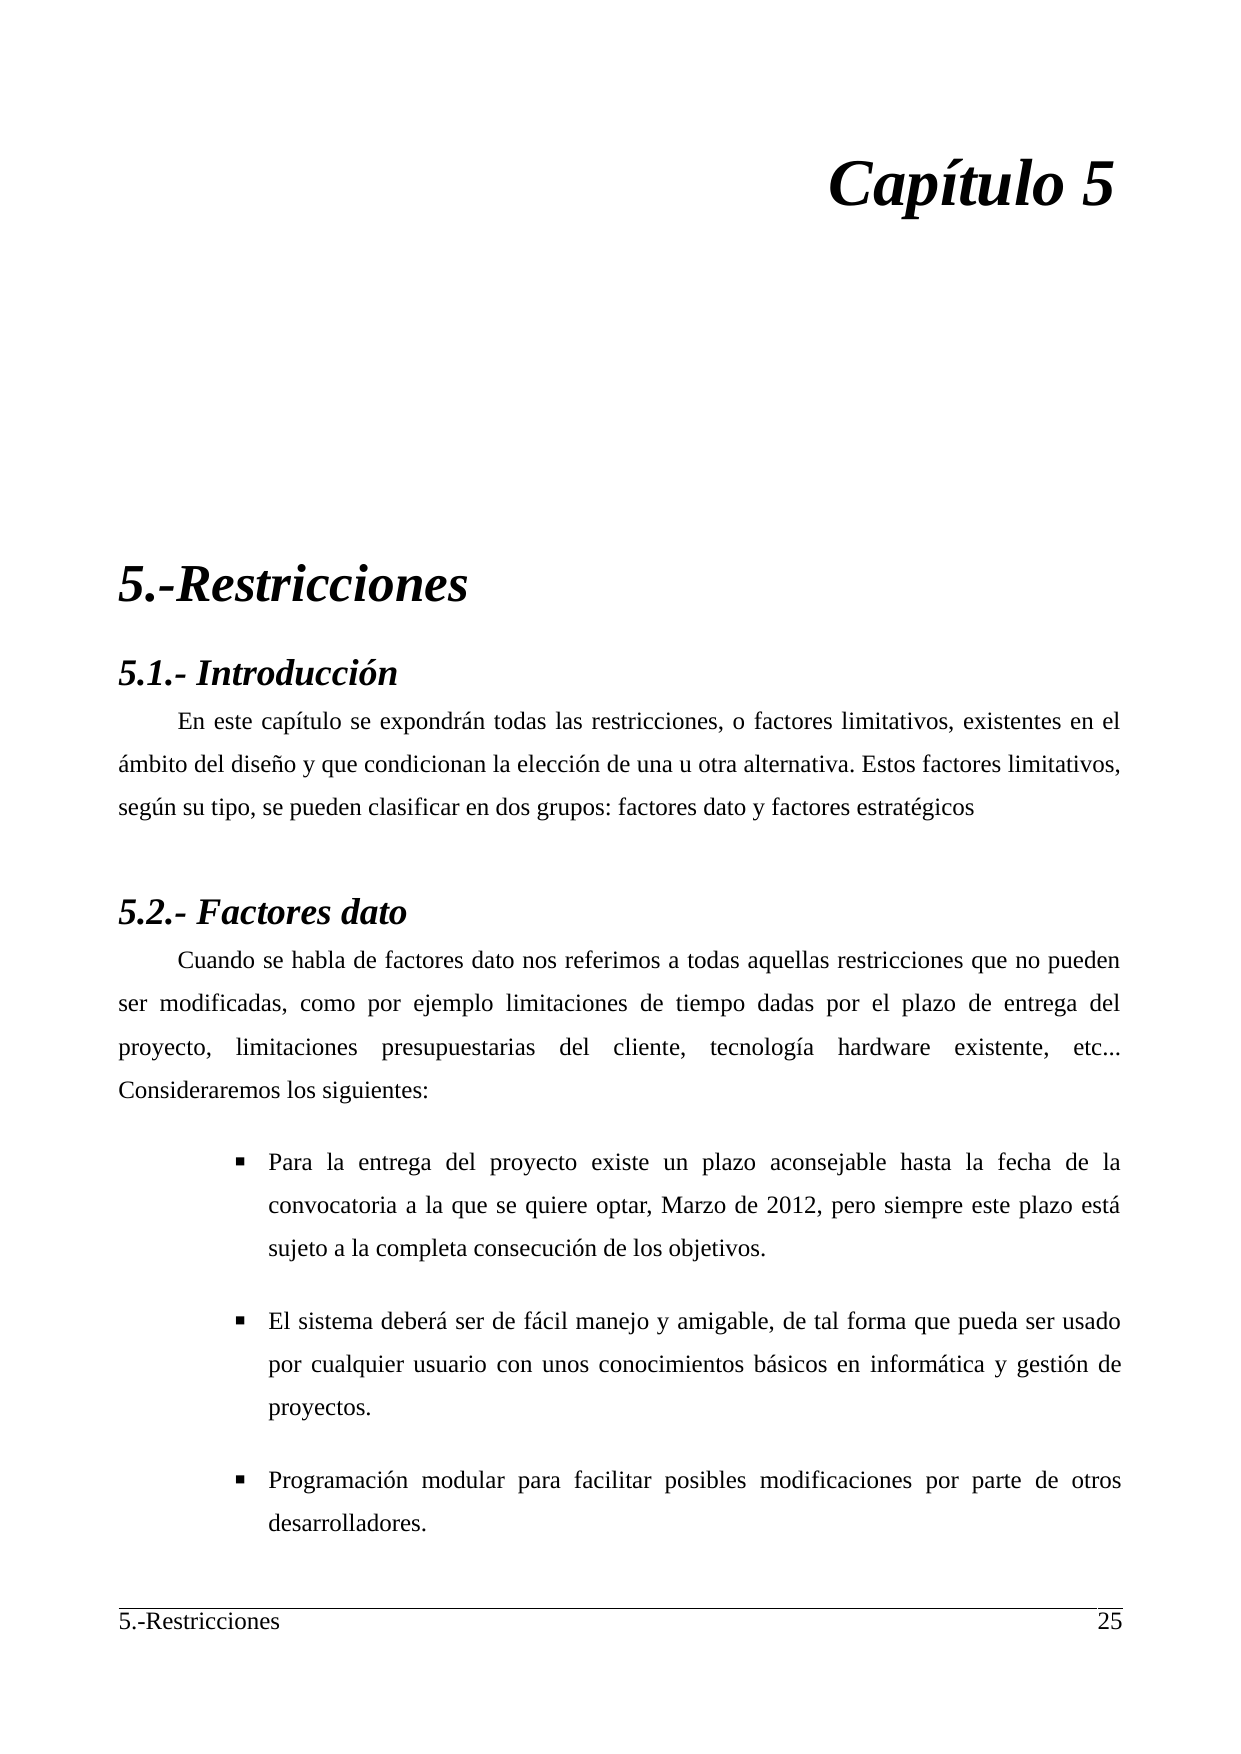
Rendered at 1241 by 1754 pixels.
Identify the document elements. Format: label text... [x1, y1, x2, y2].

list Para la entrega del proyecto existe un plazo aconsejable hasta la fecha de la convocatoria a la que se quiere optar, Marzo de 2012, pero siempre este plazo está sujeto a la completa consecución de los objetivos. [231, 1147, 1122, 1262]
subtitle Capítulo 5 [118, 143, 1122, 219]
list Programación modular para facilitar posibles modificaciones por parte de otros desarrolladores. [231, 1465, 1122, 1537]
list El sistema deberá ser de fácil manejo y amigable, de tal forma que pueda ser usado por cualquier usuario con unos conocimientos básicos en informática y gestión de proyectos. [231, 1306, 1122, 1421]
text Cuando se habla de factores dato nos referimos a todas aquellas restricciones que no pueden ser modificadas, como por ejemplo limitaciones de tiempo dadas por el plazo de entrega del proyecto, limitaciones presupuestarias del cliente, tecnología hardware existente, etc... Consideraremos los siguientes: [118, 945, 1122, 1103]
subtitle 5.2.- Factores dato [118, 890, 1122, 933]
subtitle 5.1.- Introducción [118, 651, 1122, 694]
subtitle 5.-Restricciones [118, 552, 1122, 613]
text En este capítulo se expondrán todas las restricciones, o factores limitativos, existentes en el ámbito del diseño y que condicionan la elección de una u otra alternativa. Estos factores limitativos, según su tipo, se pueden clasificar en dos grupos: factores dato y factores estratégicos [118, 706, 1122, 821]
